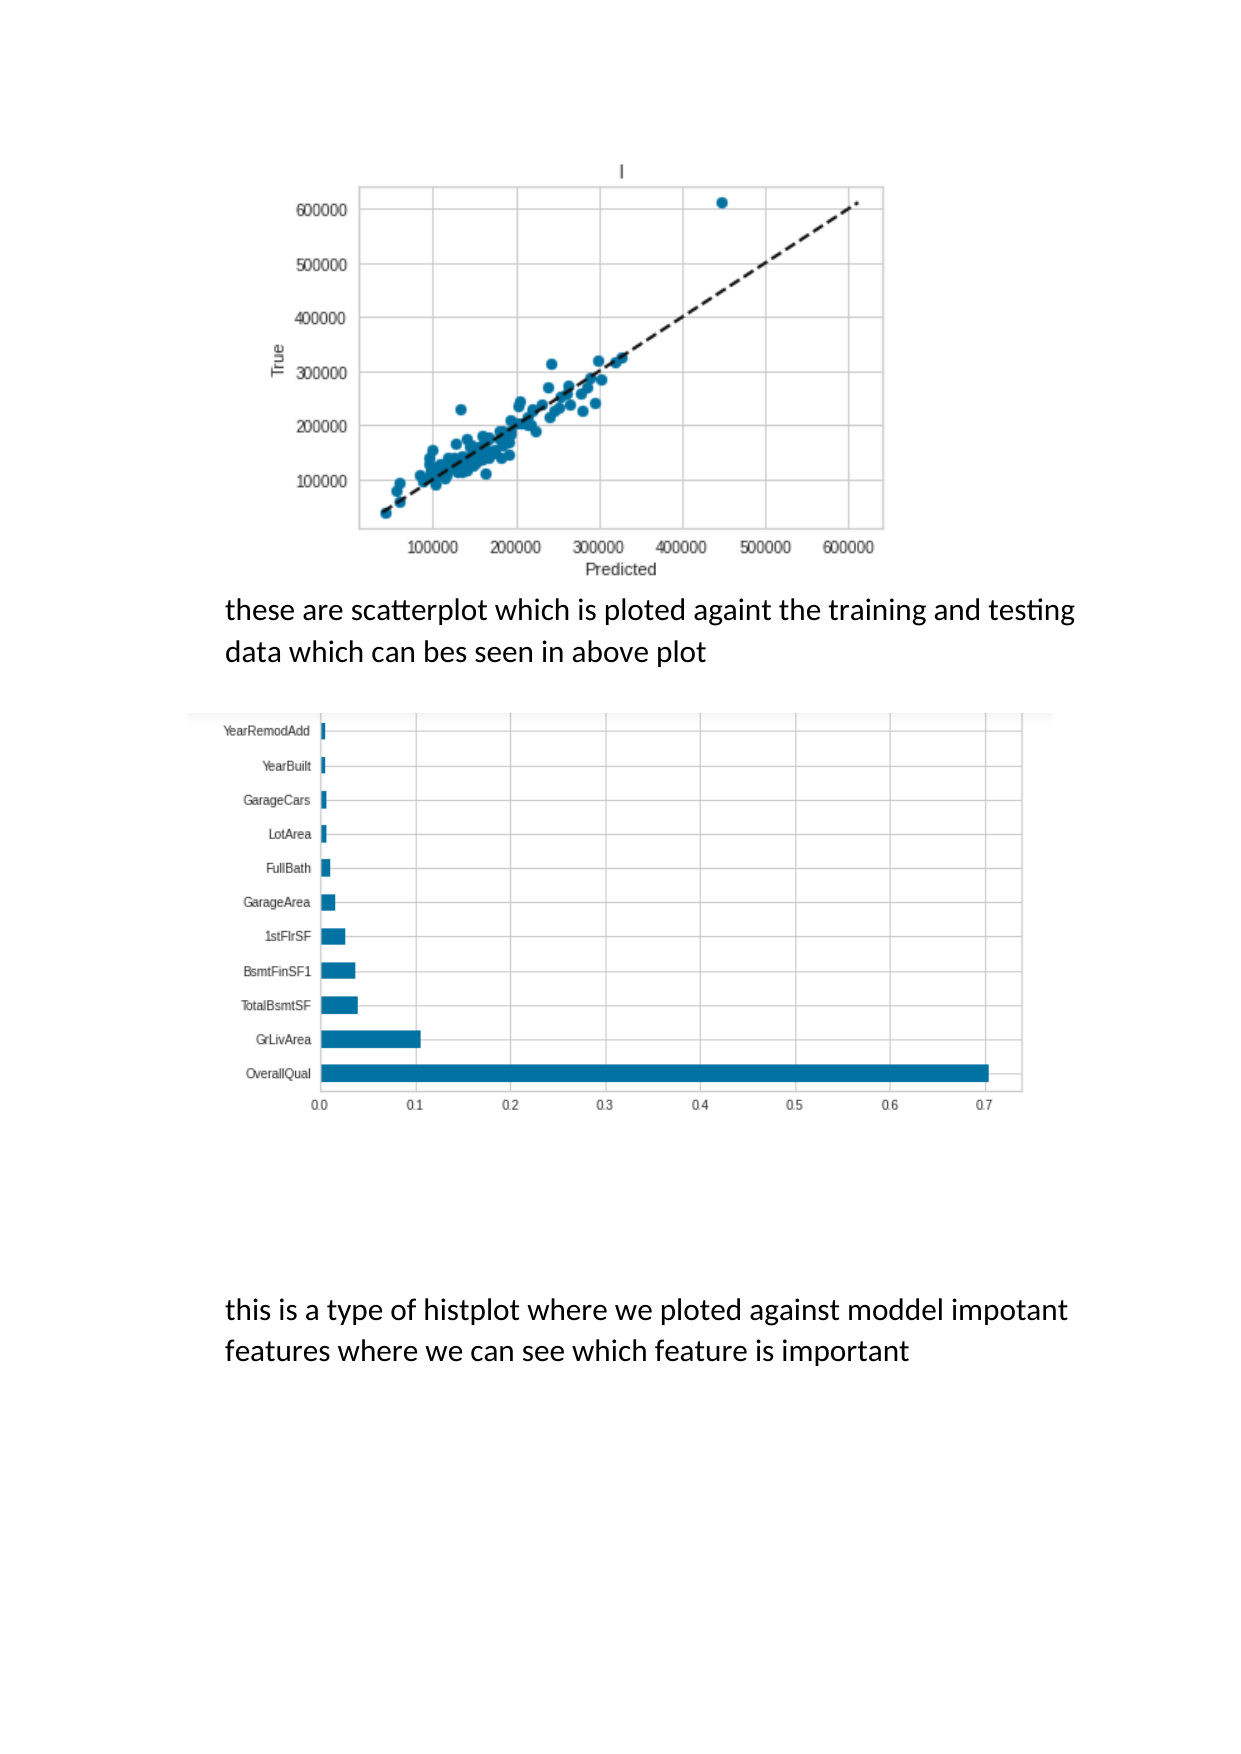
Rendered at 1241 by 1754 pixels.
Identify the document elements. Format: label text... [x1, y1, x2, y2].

picture [212, 150, 1028, 588]
list this is a type of histplot where we ploted against moddel impotant features where we can see which feature is important [225, 1290, 1090, 1369]
picture [187, 713, 1053, 1120]
list these are scatterplot which is ploted againt the training and testing data which can bes seen in above plot [225, 150, 1090, 670]
